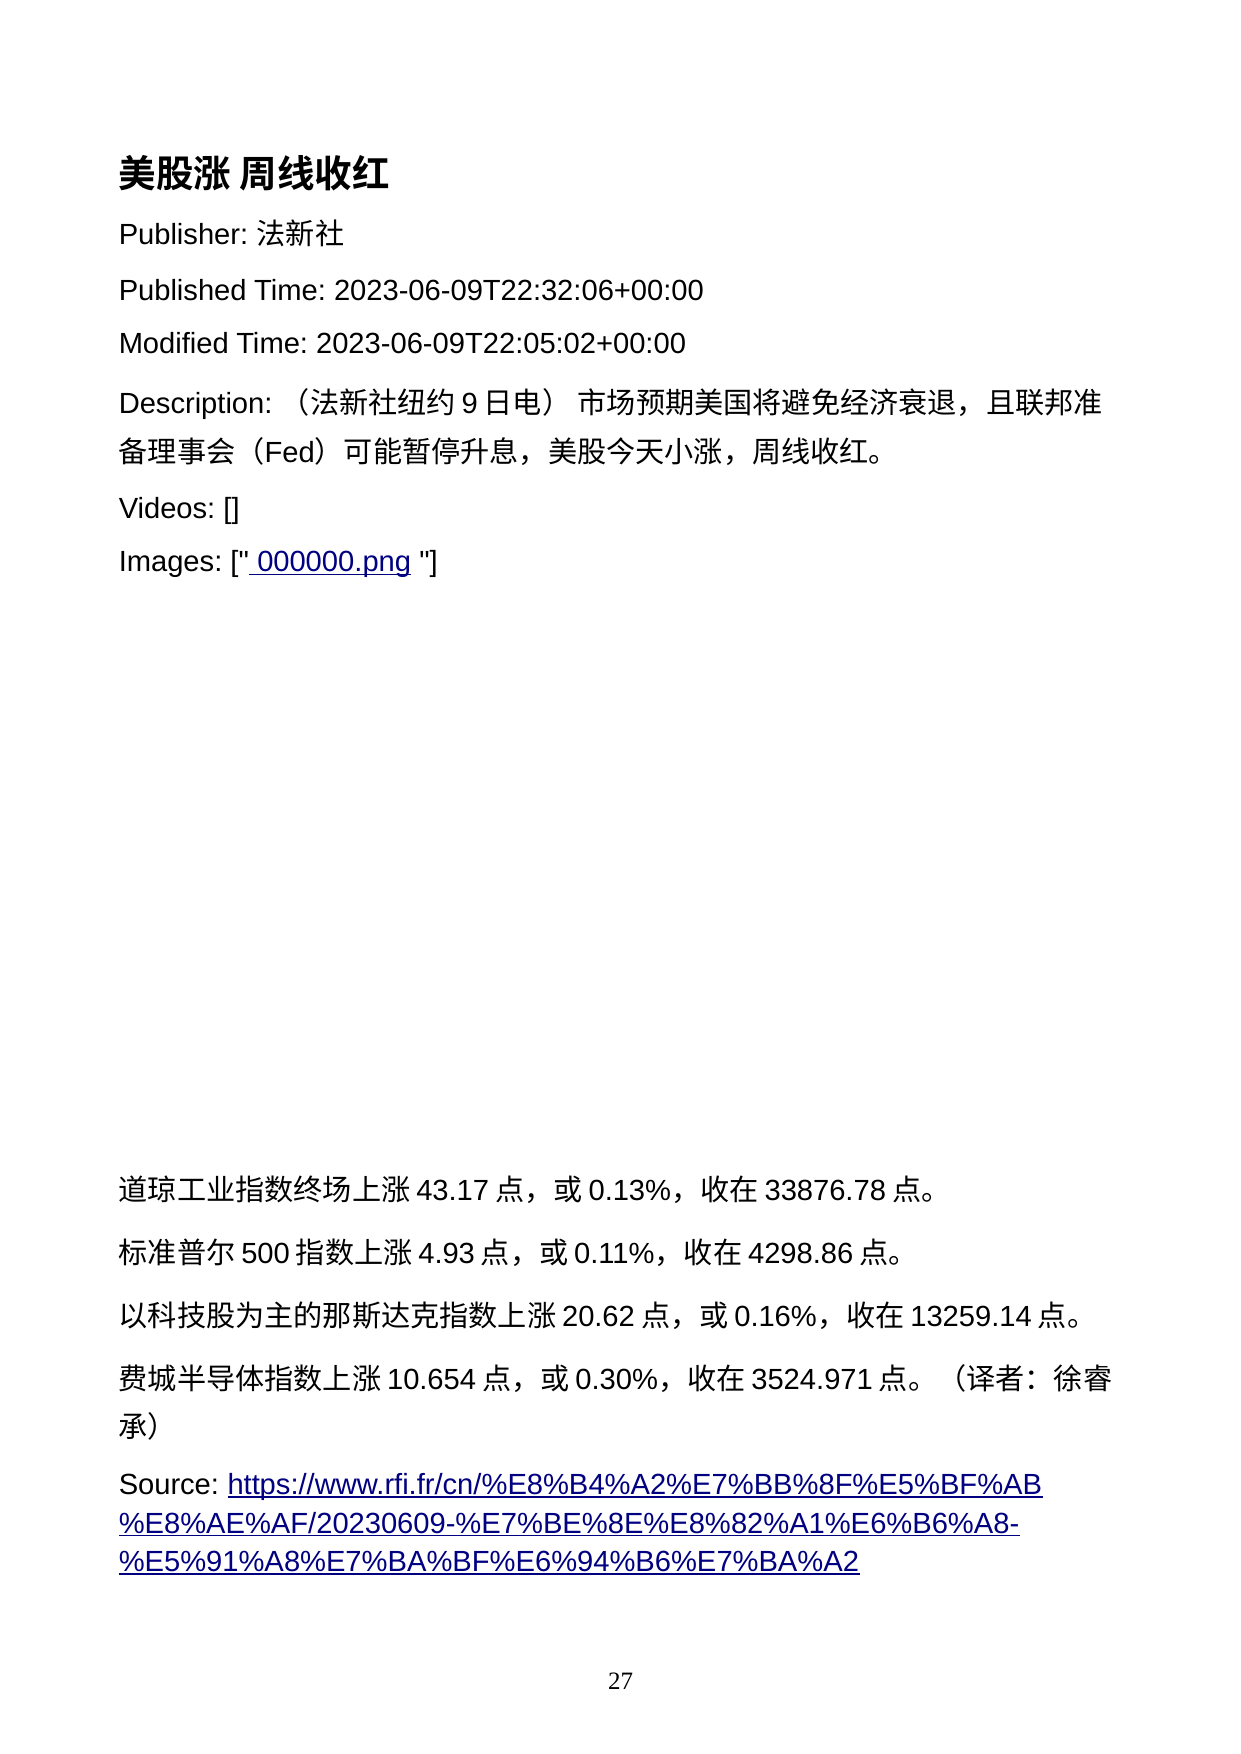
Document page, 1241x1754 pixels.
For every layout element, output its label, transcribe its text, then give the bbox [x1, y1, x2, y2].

text Description: （法新社纽约9日电） 市场预期美国将避免经济衰退，且联邦准备理事会（Fed）可能暂停升息，美股今天小涨，周线收红。 [118, 380, 1122, 471]
text Source: https://www.rfi.fr/cn/%E8%B4%A2%E7%BB%8F%E5%BF%AB%E8%AE%AF/20230609-%E7%BE%8E%E8%82%A1%E6%B6%A8-%E5%91%A8%E7%BA%BF%E6%94%B6%E7%BA%A2 [118, 1467, 1122, 1578]
text Modified Time: 2023-06-09T22:05:02+00:00 [118, 327, 1122, 360]
text Videos: [] [118, 491, 1122, 525]
text 标准普尔500指数上涨4.93点，或0.11%，收在4298.86点。 [118, 1229, 1122, 1271]
text Published Time: 2023-06-09T22:32:06+00:00 [118, 273, 1122, 307]
text Images: [" 000000.png "] [118, 544, 1122, 578]
text 道琼工业指数终场上涨43.17点，或0.13%，收在33876.78点。 [118, 1166, 1122, 1208]
subtitle 美股涨 周线收红 [118, 143, 1122, 198]
text Publisher: 法新社 [118, 210, 1122, 253]
text 费城半导体指数上涨10.654点，或0.30%，收在3524.971点。（译者：徐睿承） [118, 1355, 1122, 1446]
text 以科技股为主的那斯达克指数上涨20.62点，或0.16%，收在13259.14点。 [118, 1292, 1122, 1334]
